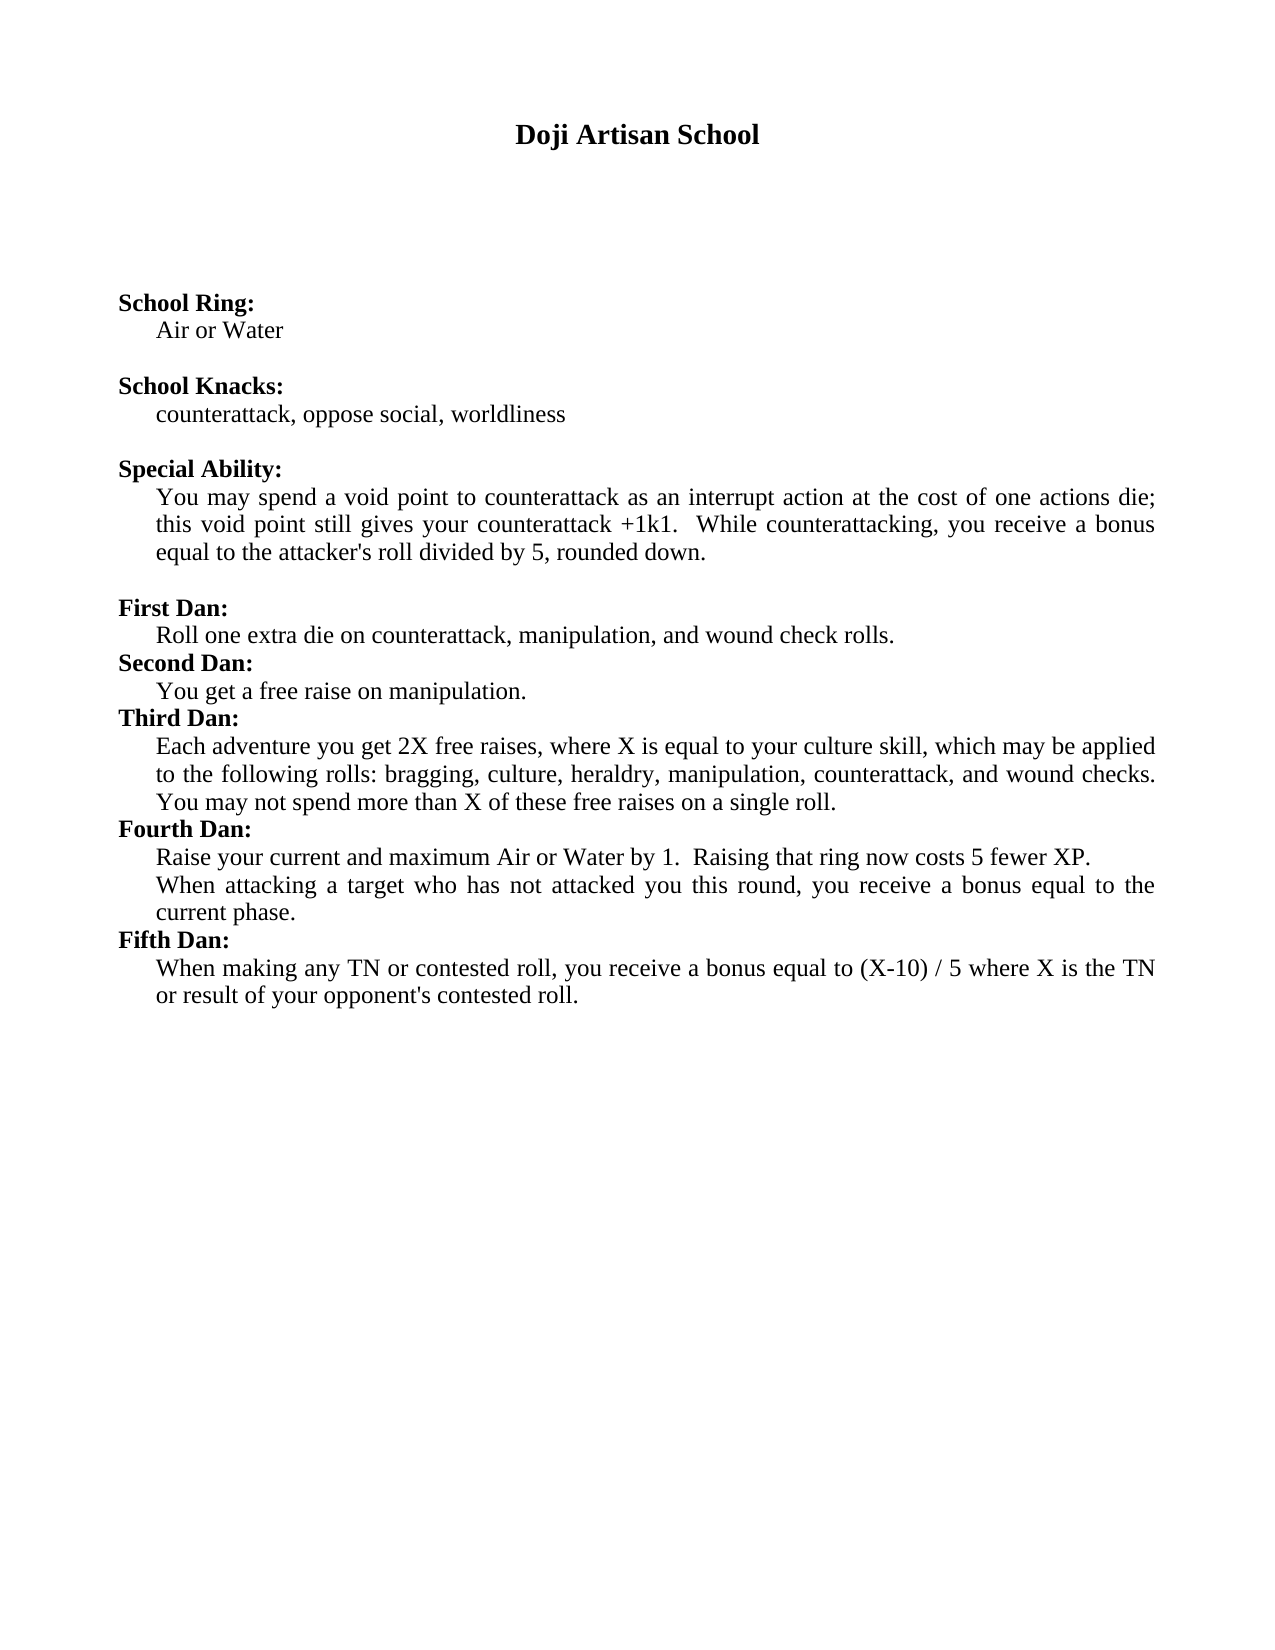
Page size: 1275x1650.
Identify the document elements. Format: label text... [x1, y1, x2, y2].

text When attacking a target who has not attacked you this round, you receive a bonus equal to the current phase. [156, 871, 1157, 926]
text School Ring: [118, 289, 1157, 317]
text First Dan: [118, 594, 1157, 621]
text You may spend a void point to counterattack as an interrupt action at the cost of one actions die; this void point still gives your counterattack +1k1. While counterattacking, you receive a bonus equal to the attacker's roll divided by 5, rounded down. [156, 483, 1157, 566]
text Air or Water [156, 317, 1157, 344]
text Third Dan: [118, 704, 1157, 732]
text counterattack, oppose social, worldliness [156, 400, 1157, 427]
text Special Ability: [118, 455, 1157, 483]
text Second Dan: [118, 649, 1157, 677]
text Roll one extra die on counterattack, manipulation, and wound check rolls. [156, 621, 1157, 649]
text Each adventure you get 2X free raises, where X is equal to your culture skill, which may be applied to the following rolls: bragging, culture, heraldry, manipulation, counterattack, and wound checks. You may not spend more than X of these free raises on a single roll. [156, 732, 1157, 815]
text School Knacks: [118, 372, 1157, 400]
text Fifth Dan: [118, 926, 1157, 954]
text Raise your current and maximum Air or Water by 1. Raising that ring now costs 5 fewer XP. [156, 843, 1157, 871]
text Doji Artisan School [118, 118, 1157, 150]
text Fourth Dan: [118, 815, 1157, 843]
text You get a free raise on manipulation. [156, 677, 1157, 704]
text When making any TN or contested roll, you receive a bonus equal to (X-10) / 5 where X is the TN or result of your opponent's contested roll. [156, 954, 1157, 1009]
